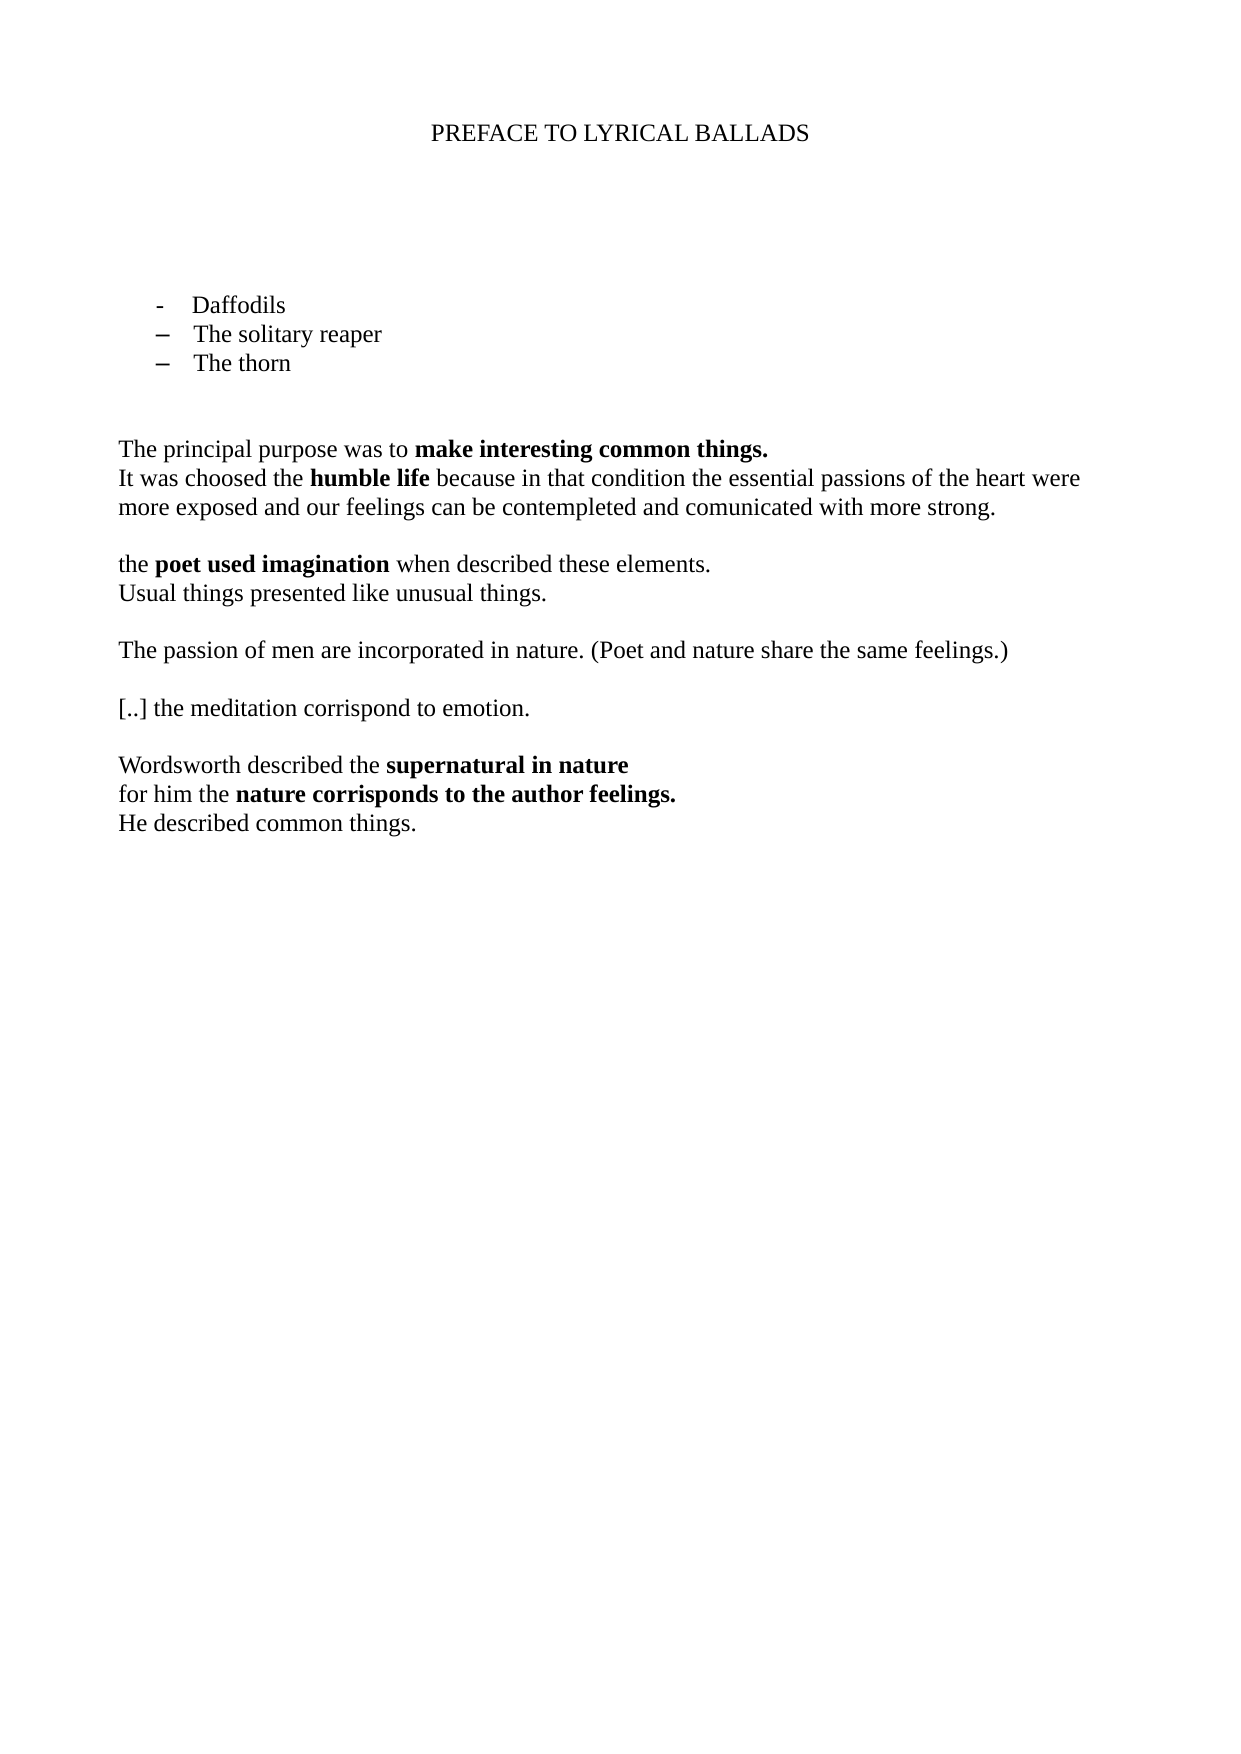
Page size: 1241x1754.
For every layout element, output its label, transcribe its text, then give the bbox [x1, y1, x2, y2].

list The thorn [156, 348, 1122, 377]
list The solitary reaper [156, 319, 1122, 348]
text It was choosed the humble life because in that condition the essential passions of the heart were more exposed and our feelings can be contempleted and comunicated with more strong. [118, 463, 1122, 521]
text PREFACE TO LYRICAL BALLADS [118, 118, 1122, 147]
text The principal purpose was to make interesting common things. [118, 434, 1122, 463]
text He described common things. [118, 808, 1122, 837]
text The passion of men are incorporated in nature. (Poet and nature share the same feelings.) [118, 636, 1122, 664]
text for him the nature corrisponds to the author feelings. [118, 779, 1122, 808]
text the poet used imagination when described these elements. [118, 549, 1122, 578]
text Usual things presented like unusual things. [118, 578, 1122, 607]
text - Daffodils [118, 291, 1122, 319]
text Wordsworth described the supernatural in nature [118, 751, 1122, 779]
text [..] the meditation corrispond to emotion. [118, 693, 1122, 722]
